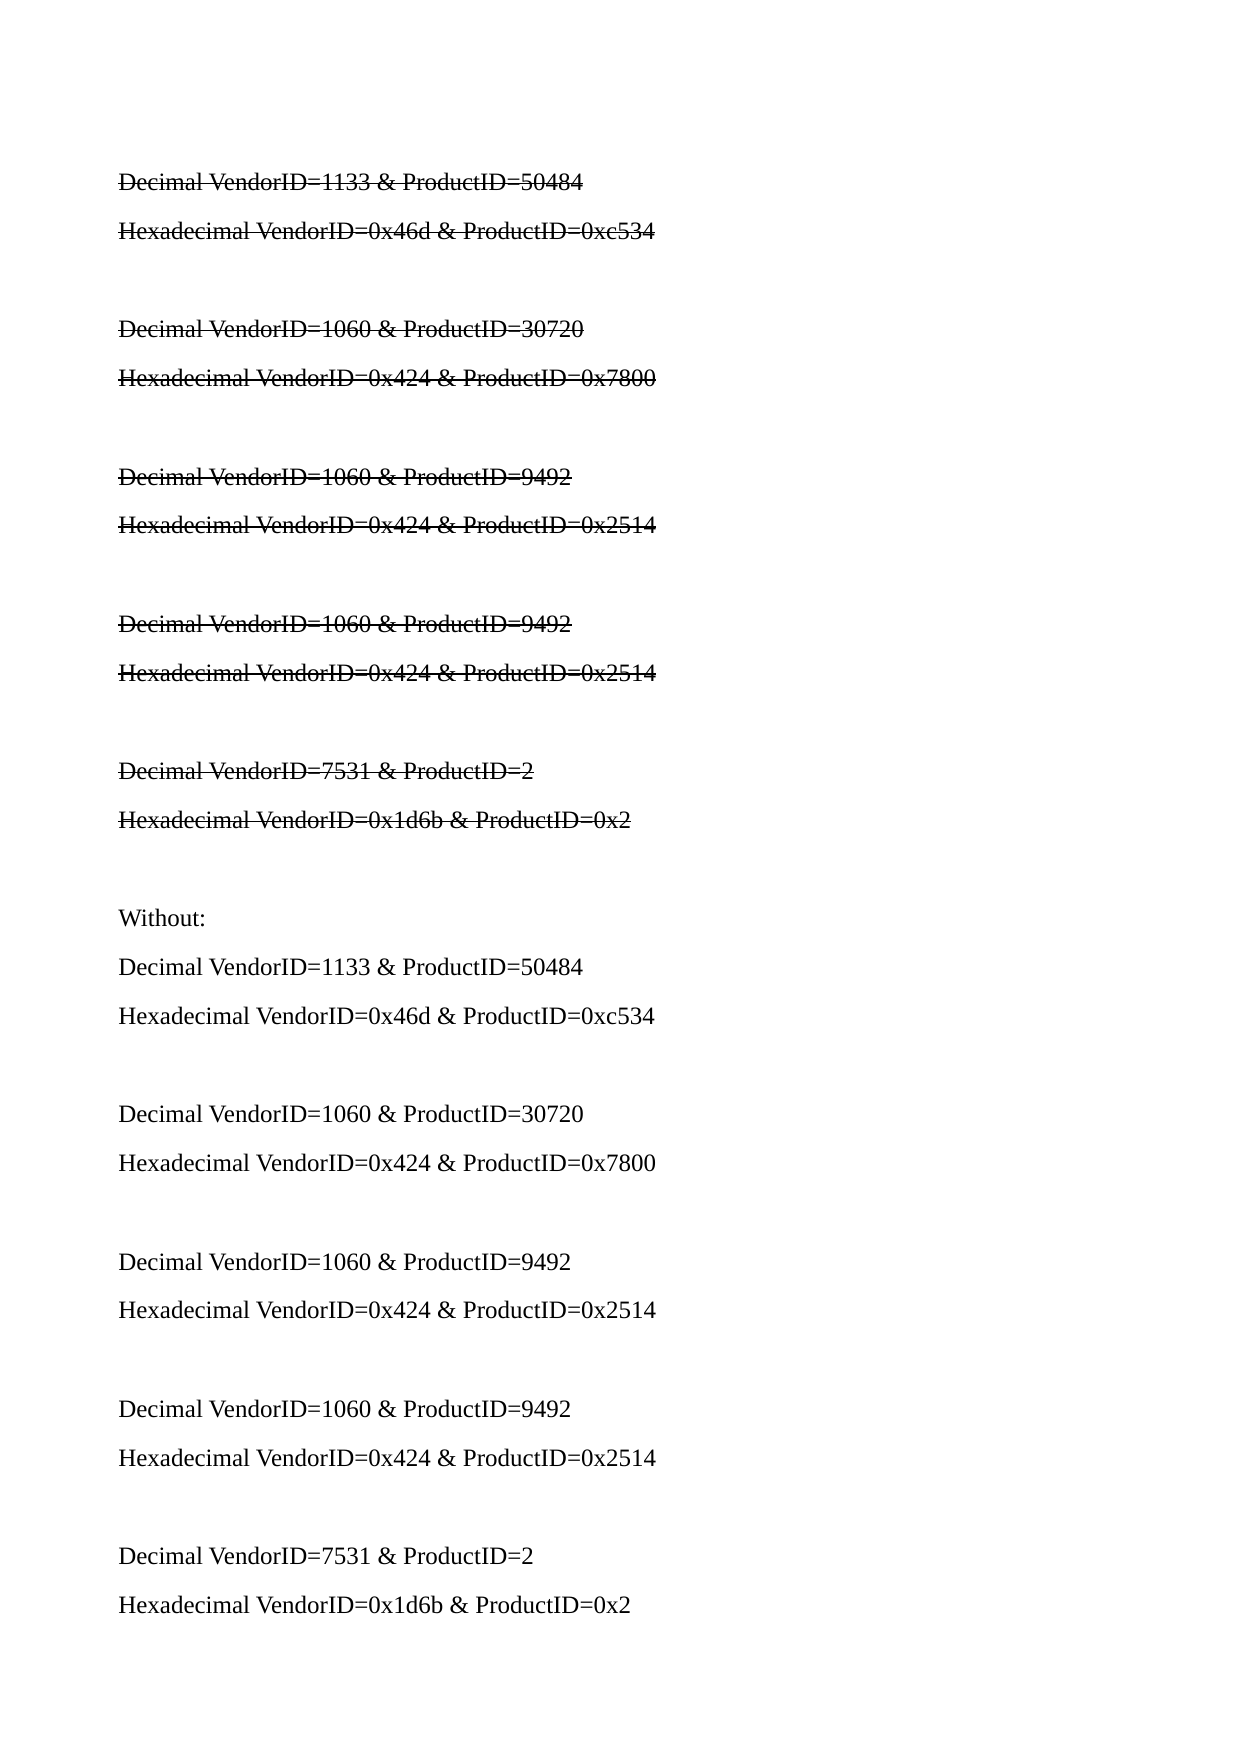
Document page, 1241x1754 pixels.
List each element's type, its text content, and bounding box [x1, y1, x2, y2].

text Hexadecimal VendorID=0x46d & ProductID=0xc534 [118, 1001, 1122, 1030]
text Decimal VendorID=1060 & ProductID=9492 [118, 462, 1122, 490]
text Hexadecimal VendorID=0x1d6b & ProductID=0x2 [118, 805, 1122, 834]
text Decimal VendorID=1060 & ProductID=9492 [118, 1247, 1122, 1275]
text Hexadecimal VendorID=0x424 & ProductID=0x2514 [118, 1296, 1122, 1324]
text Hexadecimal VendorID=0x46d & ProductID=0xc534 [118, 216, 1122, 245]
text Decimal VendorID=7531 & ProductID=2 [118, 1541, 1122, 1570]
text Decimal VendorID=1060 & ProductID=9492 [118, 609, 1122, 637]
text Decimal VendorID=1060 & ProductID=30720 [118, 314, 1122, 343]
text Decimal VendorID=1060 & ProductID=30720 [118, 1099, 1122, 1128]
text Decimal VendorID=1133 & ProductID=50484 [118, 167, 1122, 196]
text Hexadecimal VendorID=0x424 & ProductID=0x7800 [118, 363, 1122, 392]
text Without: [118, 903, 1122, 932]
text Decimal VendorID=1133 & ProductID=50484 [118, 952, 1122, 981]
text Hexadecimal VendorID=0x424 & ProductID=0x2514 [118, 1443, 1122, 1472]
text Hexadecimal VendorID=0x424 & ProductID=0x2514 [118, 511, 1122, 539]
text Hexadecimal VendorID=0x424 & ProductID=0x2514 [118, 658, 1122, 687]
text Decimal VendorID=7531 & ProductID=2 [118, 756, 1122, 785]
text Hexadecimal VendorID=0x424 & ProductID=0x7800 [118, 1148, 1122, 1177]
text Hexadecimal VendorID=0x1d6b & ProductID=0x2 [118, 1590, 1122, 1619]
text Decimal VendorID=1060 & ProductID=9492 [118, 1394, 1122, 1422]
